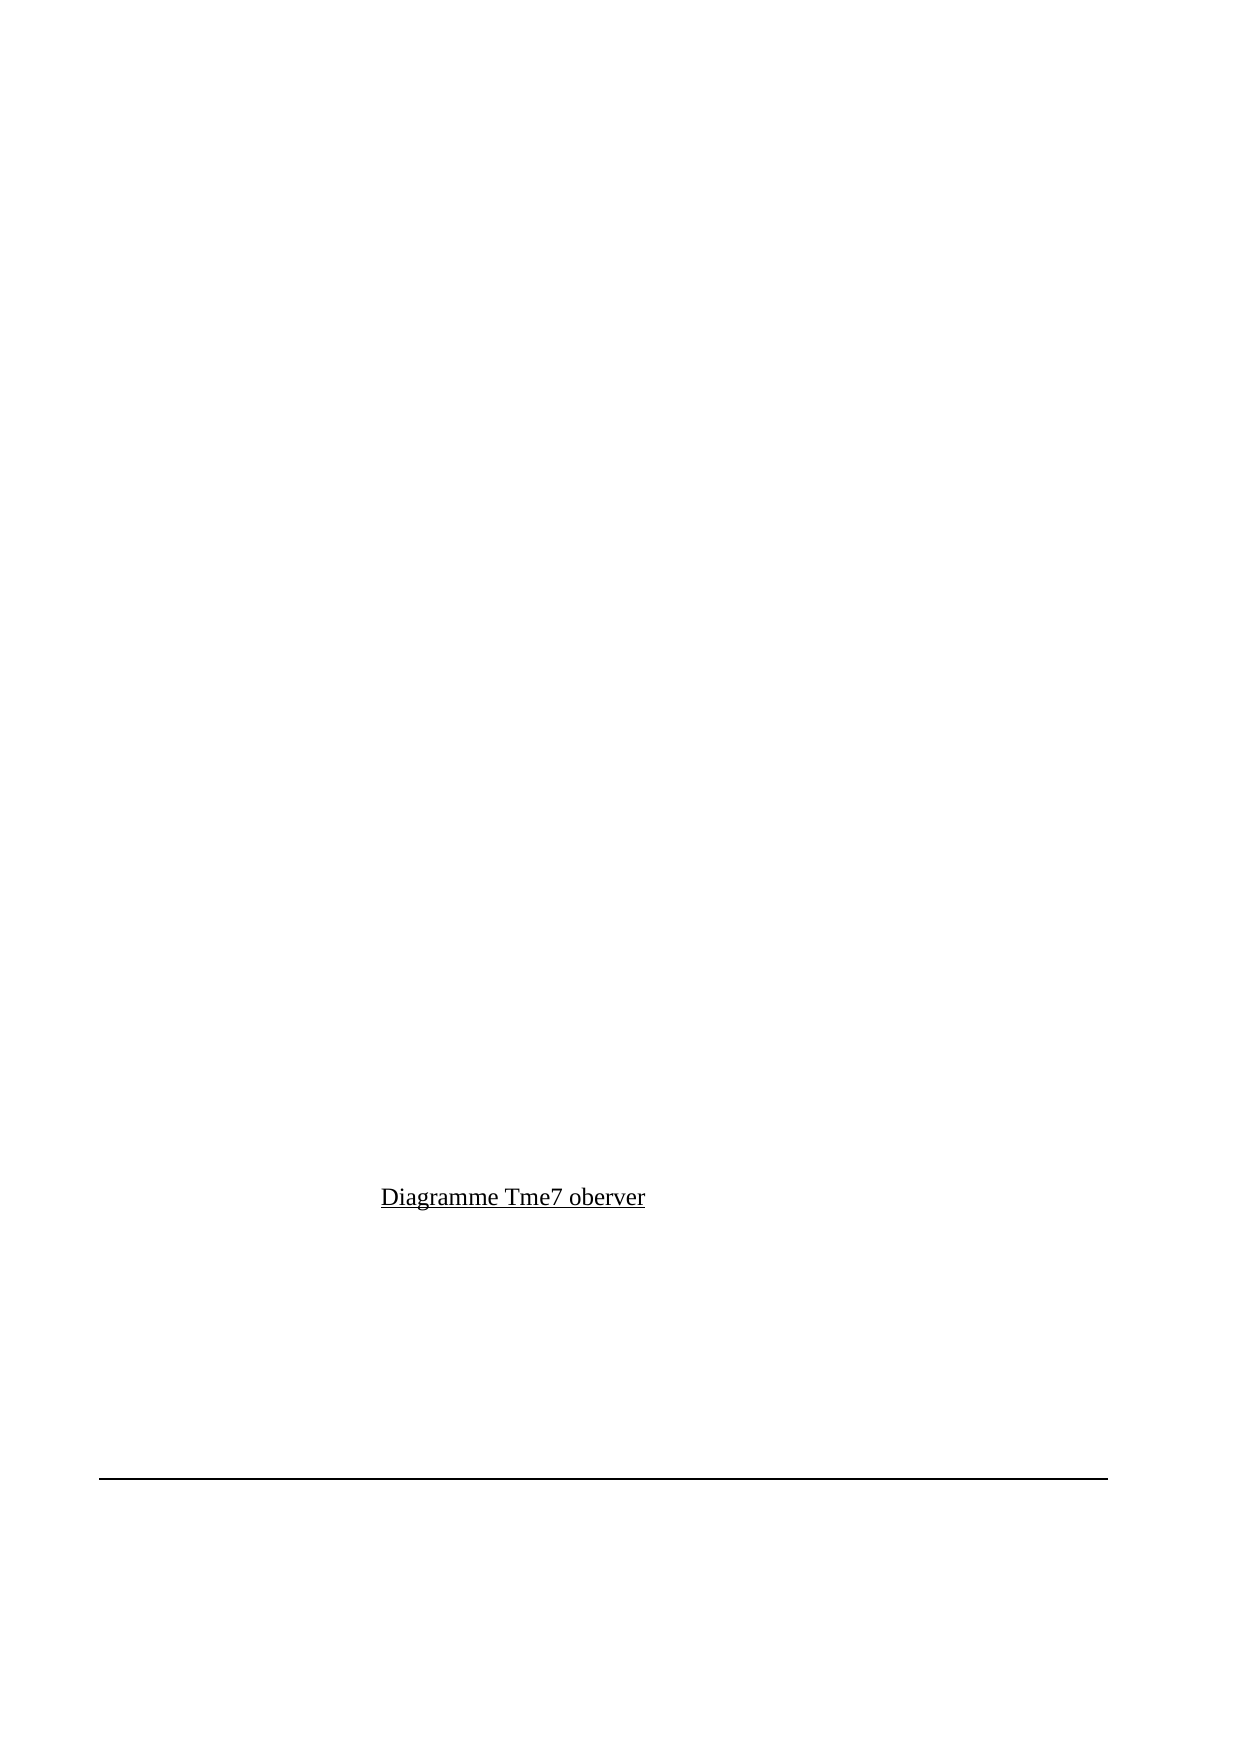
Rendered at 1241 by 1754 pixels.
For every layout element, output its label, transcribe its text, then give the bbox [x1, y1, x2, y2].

text Diagramme Tme7 oberver [99, 1182, 1108, 1210]
